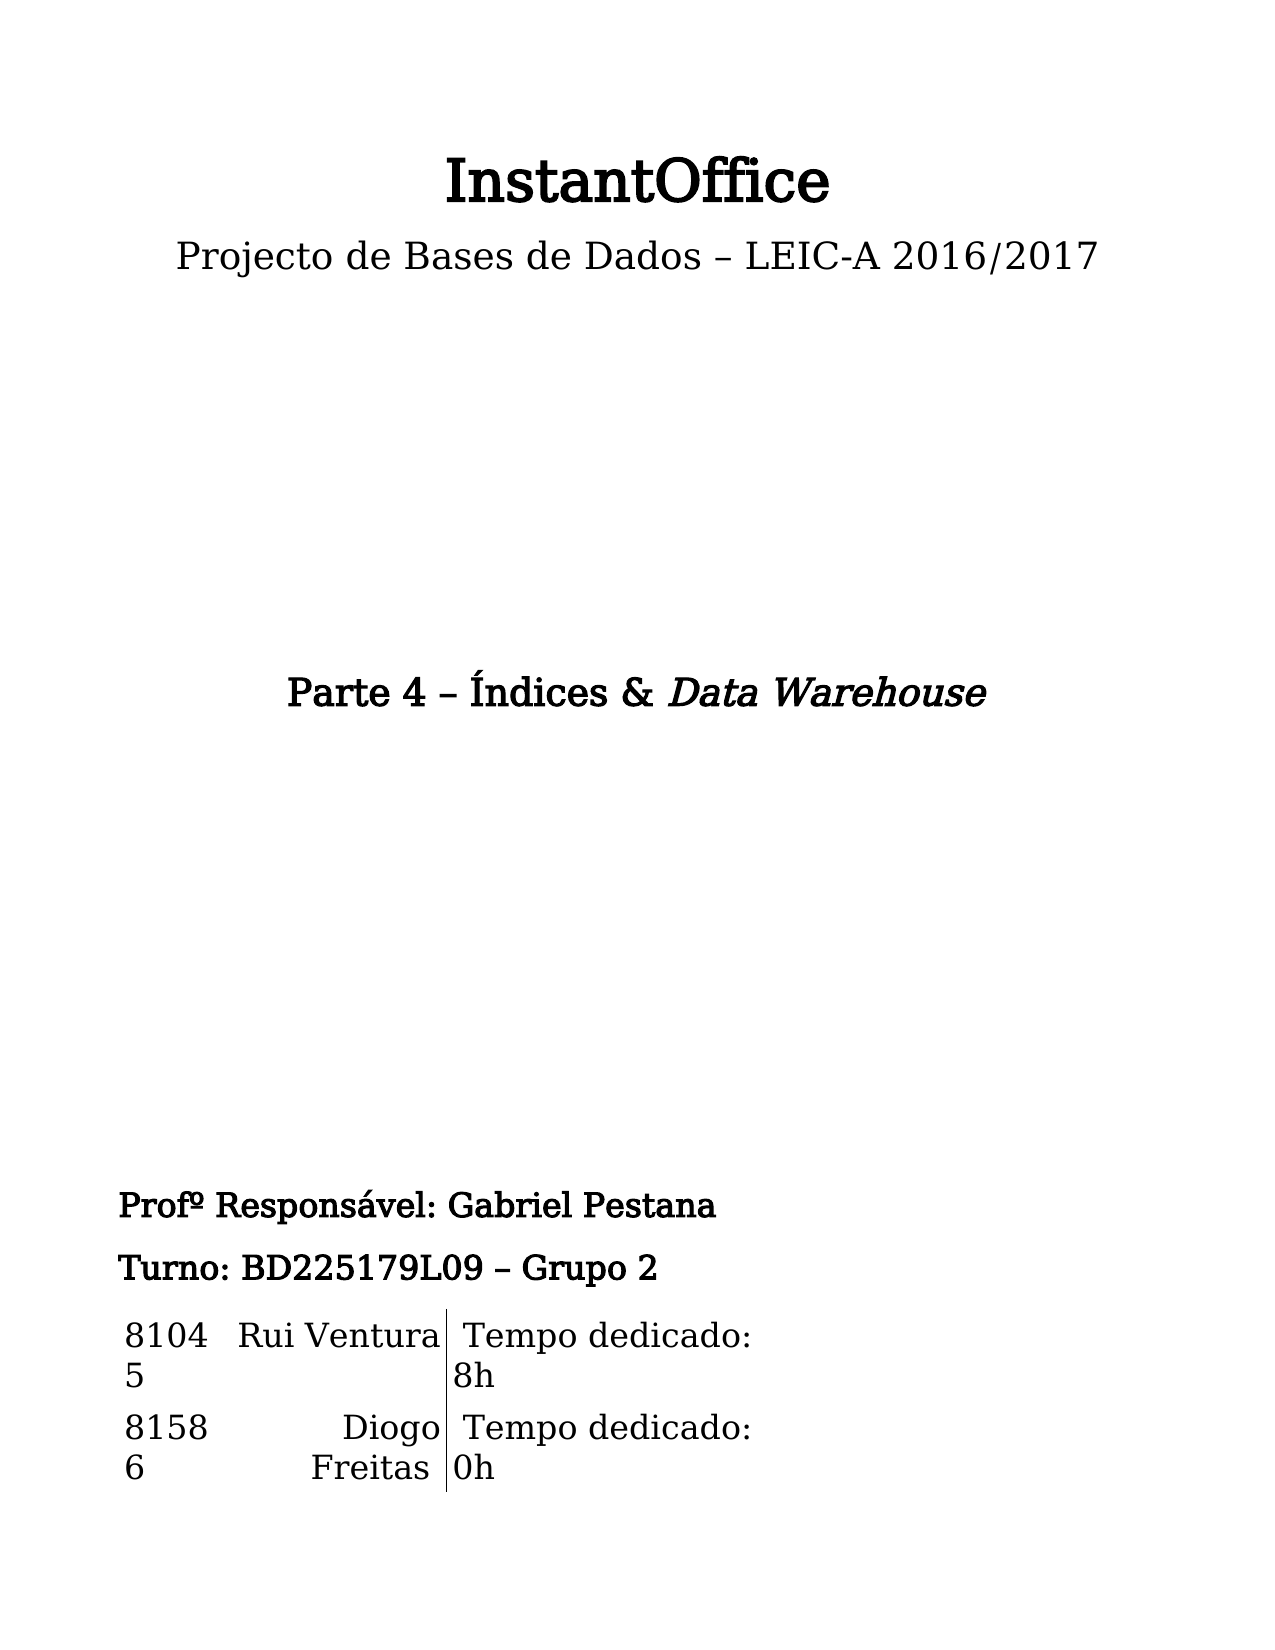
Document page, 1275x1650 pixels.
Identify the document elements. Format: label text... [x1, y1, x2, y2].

table_cell Tempo dedicado: 0h [447, 1400, 784, 1492]
table_header Rui Ventura [221, 1309, 446, 1400]
subtitle Projecto de Bases de Dados – LEIC-A 2016/2017 [118, 232, 1157, 277]
table_cell Diogo Freitas [221, 1400, 446, 1492]
text Turno: BD225179L09 – Grupo 2 [118, 1246, 1157, 1286]
table_header 81045 [118, 1309, 221, 1400]
table_cell 81586 [118, 1400, 221, 1492]
subtitle Parte 4 – Índices & Data Warehouse [118, 668, 1157, 713]
text Profº Responsável: Gabriel Pestana [118, 1184, 1157, 1224]
table_header Tempo dedicado: 8h [447, 1309, 784, 1400]
title InstantOffice [118, 143, 1157, 213]
